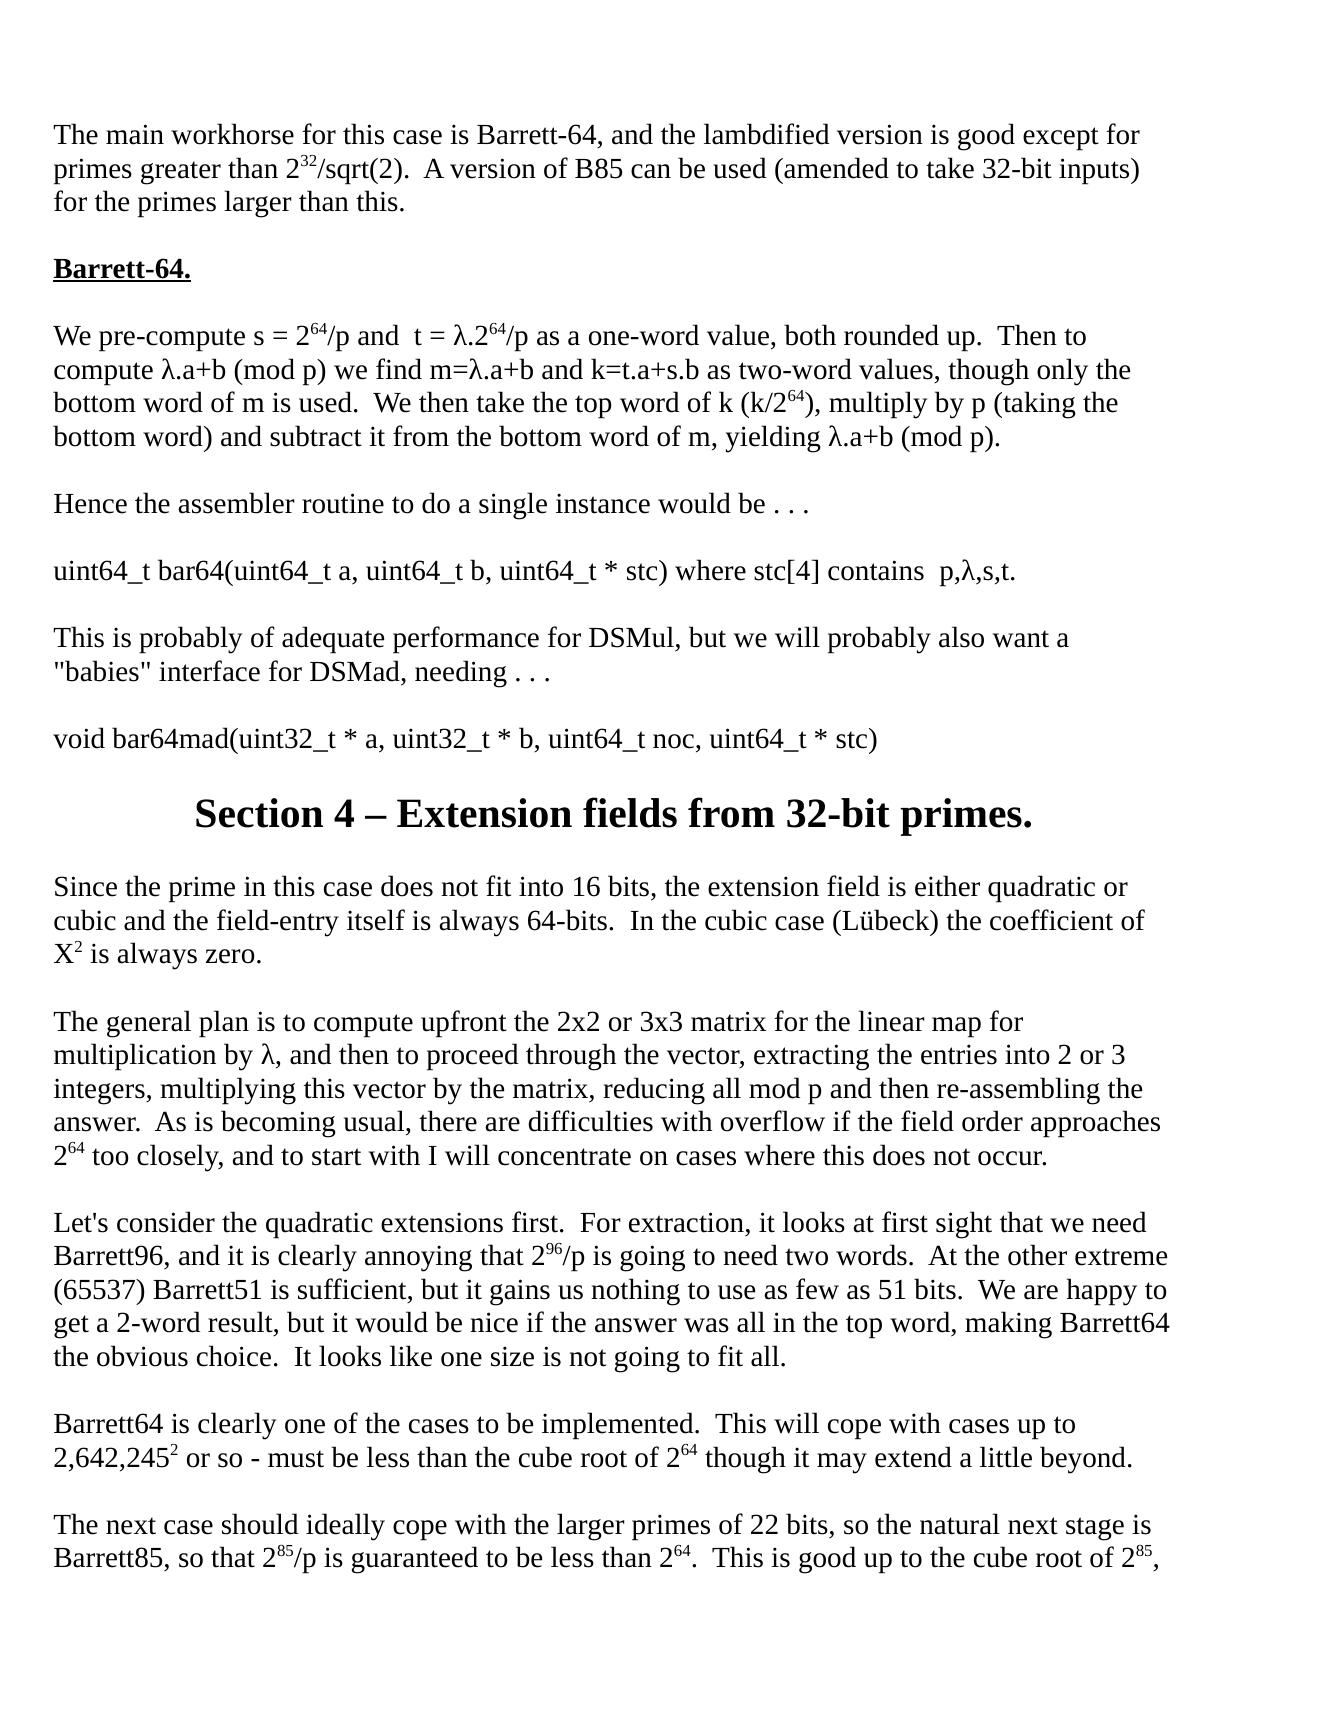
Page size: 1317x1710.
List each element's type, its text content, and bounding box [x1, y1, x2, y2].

text The general plan is to compute upfront the 2x2 or 3x3 matrix for the linear map for multiplication by λ, and then to proceed through the vector, extracting the entries into 2 or 3 integers, multiplying this vector by the matrix, reducing all mod p and then re-assembling the answer. As is becoming usual, there are difficulties with overflow if the field order approaches 264 too closely, and to start with I will concentrate on cases where this does not occur. [53, 1004, 1174, 1171]
text void bar64mad(uint32_t * a, uint32_t * b, uint64_t noc, uint64_t * stc) [53, 721, 1174, 754]
text This is probably of adequate performance for DSMul, but we will probably also want a "babies" interface for DSMad, needing . . . [53, 620, 1174, 687]
text Let's consider the quadratic extensions first. For extraction, it looks at first sight that we need Barrett96, and it is clearly annoying that 296/p is going to need two words. At the other extreme (65537) Barrett51 is sufficient, but it gains us nothing to use as few as 51 bits. We are happy to get a 2-word result, but it would be nice if the answer was all in the top word, making Barrett64 the obvious choice. It looks like one size is not going to fit all. [53, 1205, 1174, 1373]
text Barrett-64. [53, 251, 1174, 285]
text Hence the assembler routine to do a single instance would be . . . [53, 486, 1174, 520]
text Section 4 – Extension fields from 32-bit primes. [53, 788, 1174, 836]
text Since the prime in this case does not fit into 16 bits, the extension field is either quadratic or cubic and the field-entry itself is always 64-bits. In the cubic case (Lübeck) the coefficient of X2 is always zero. [53, 869, 1174, 970]
text uint64_t bar64(uint64_t a, uint64_t b, uint64_t * stc) where stc[4] contains p,λ,s,t. [53, 553, 1174, 587]
text We pre-compute s = 264/p and t = λ.264/p as a one-word value, both rounded up. Then to compute λ.a+b (mod p) we find m=λ.a+b and k=t.a+s.b as two-word values, though only the bottom word of m is used. We then take the top word of k (k/264), multiply by p (taking the bottom word) and subtract it from the bottom word of m, yielding λ.a+b (mod p). [53, 318, 1174, 453]
text The main workhorse for this case is Barrett-64, and the lambdified version is good except for primes greater than 232/sqrt(2). A version of B85 can be used (amended to take 32-bit inputs) for the primes larger than this. [53, 117, 1174, 218]
text The next case should ideally cope with the larger primes of 22 bits, so the natural next stage is Barrett85, so that 285/p is guaranteed to be less than 264. This is good up to the cube root of 285, [53, 1507, 1174, 1574]
text Barrett64 is clearly one of the cases to be implemented. This will cope with cases up to 2,642,2452 or so - must be less than the cube root of 264 though it may extend a little beyond. [53, 1406, 1174, 1473]
